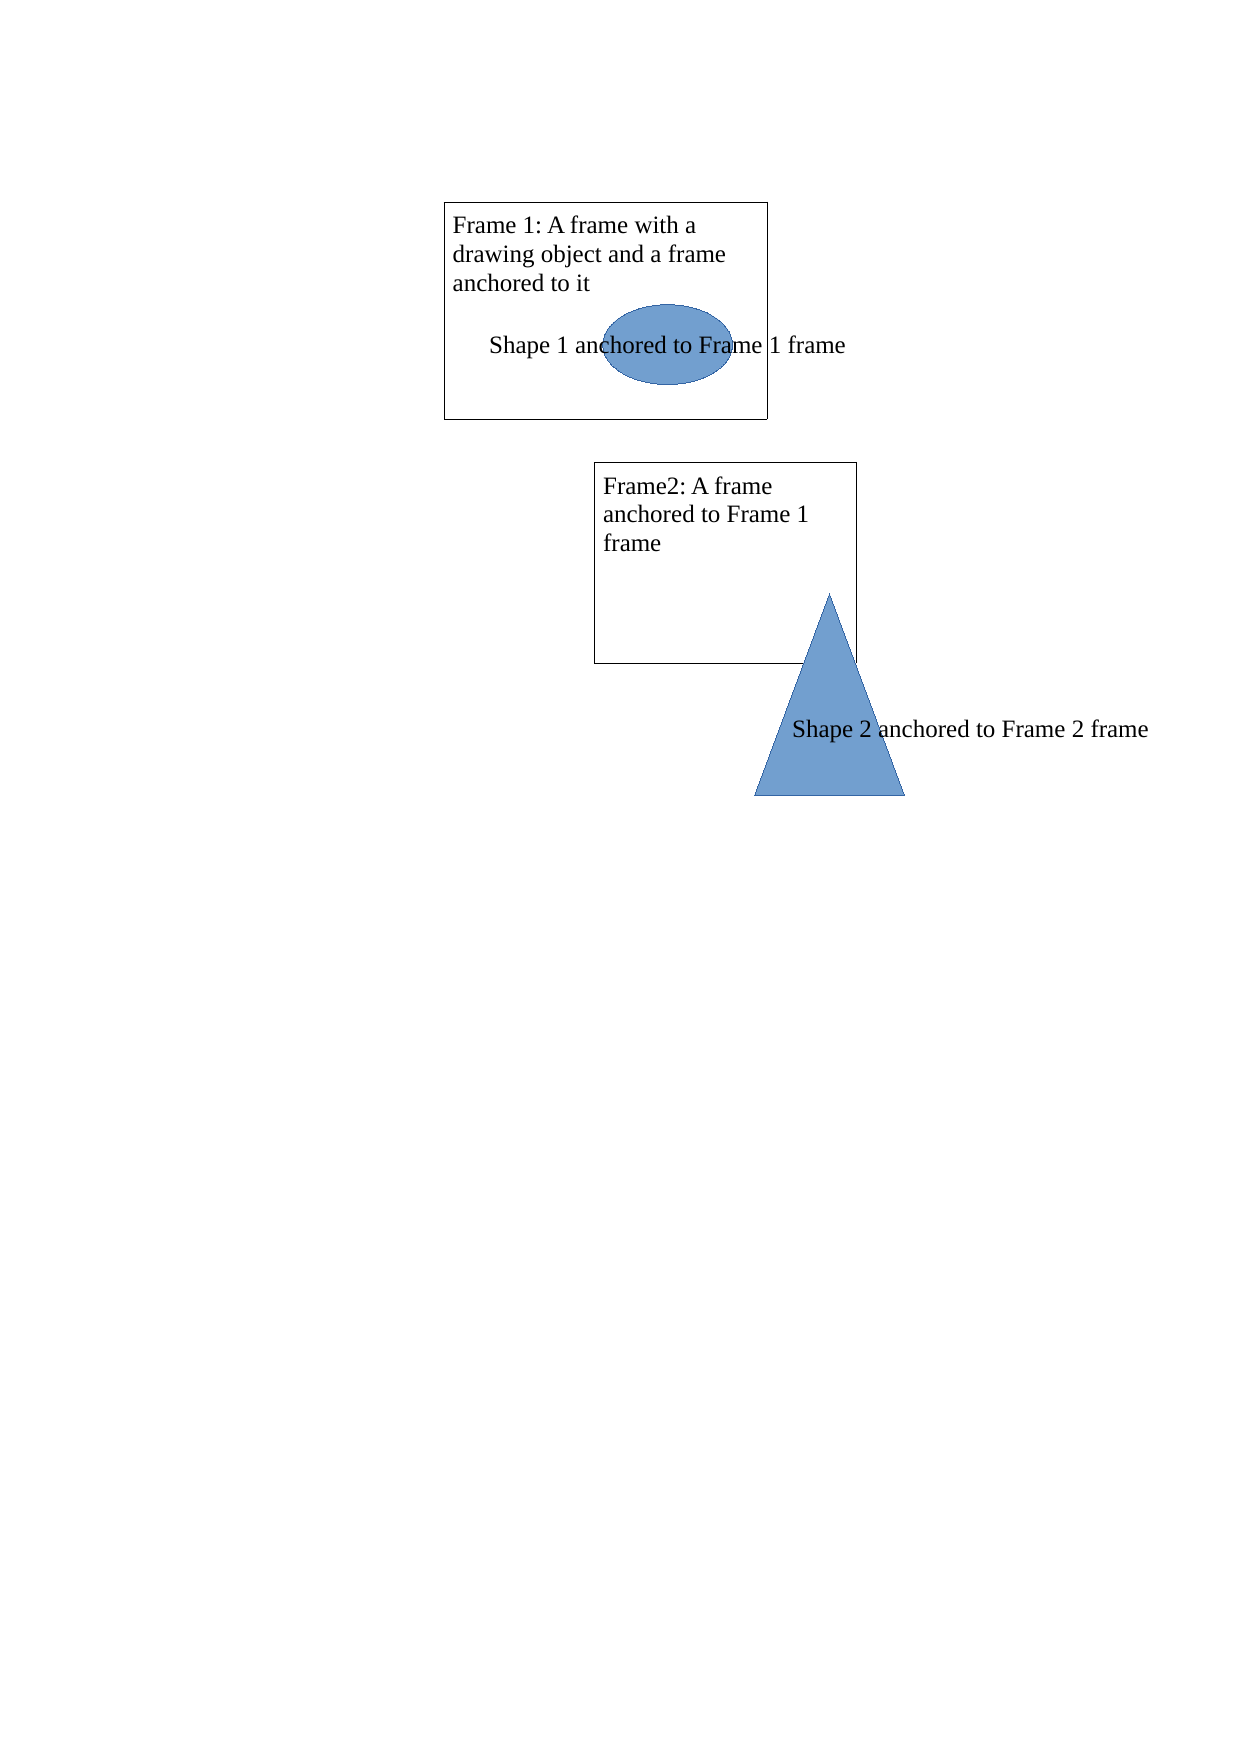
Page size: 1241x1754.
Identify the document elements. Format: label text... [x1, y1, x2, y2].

text Frame 1: A frame with a drawing object and a frame anchored to it [452, 211, 758, 297]
text Frame2: A frame anchored to Frame 1 frame [603, 471, 847, 557]
